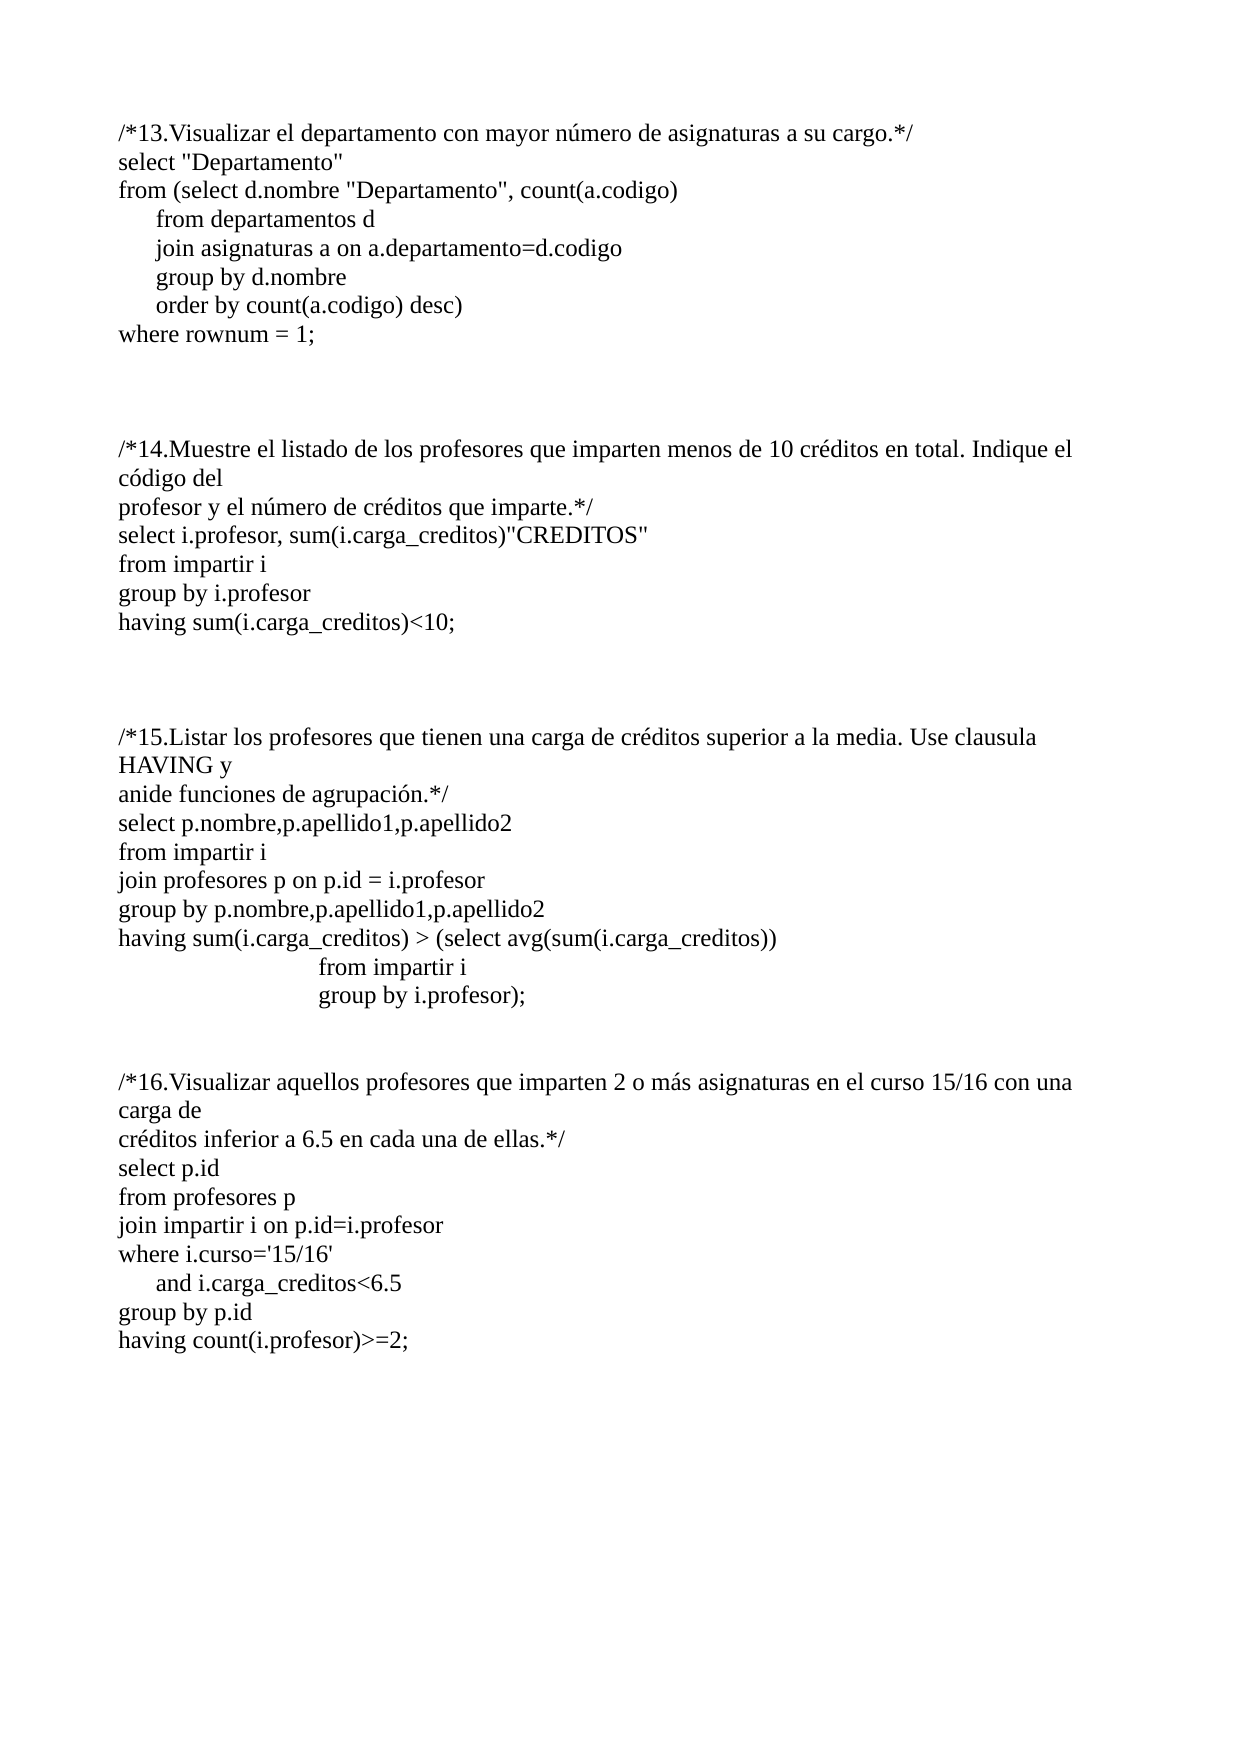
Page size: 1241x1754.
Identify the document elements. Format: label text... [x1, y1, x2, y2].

text group by p.id [118, 1297, 1122, 1326]
text having sum(i.carga_creditos) > (select avg(sum(i.carga_creditos)) [118, 923, 1122, 952]
text join profesores p on p.id = i.profesor [118, 866, 1122, 894]
text and i.carga_creditos<6.5 [118, 1268, 1122, 1297]
text select p.nombre,p.apellido1,p.apellido2 [118, 808, 1122, 837]
text group by i.profesor); [118, 981, 1122, 1009]
text créditos inferior a 6.5 en cada una de ellas.*/ [118, 1124, 1122, 1153]
text /*15.Listar los profesores que tienen una carga de créditos superior a la media. Use clausula HAVING y [118, 722, 1122, 779]
text join impartir i on p.id=i.profesor [118, 1211, 1122, 1239]
text group by d.nombre [118, 262, 1122, 291]
text from impartir i [118, 549, 1122, 578]
text from impartir i [118, 837, 1122, 866]
text where i.curso='15/16' [118, 1239, 1122, 1268]
text from departamentos d [118, 204, 1122, 233]
text from (select d.nombre "Departamento", count(a.codigo) [118, 176, 1122, 204]
text from impartir i [118, 952, 1122, 981]
text having count(i.profesor)>=2; [118, 1326, 1122, 1354]
text order by count(a.codigo) desc) [118, 291, 1122, 319]
text group by p.nombre,p.apellido1,p.apellido2 [118, 894, 1122, 923]
text anide funciones de agrupación.*/ [118, 779, 1122, 808]
text profesor y el número de créditos que imparte.*/ [118, 492, 1122, 521]
text from profesores p [118, 1182, 1122, 1211]
text group by i.profesor [118, 578, 1122, 607]
text select p.id [118, 1153, 1122, 1182]
text select i.profesor, sum(i.carga_creditos)"CREDITOS" [118, 521, 1122, 549]
text where rownum = 1; [118, 319, 1122, 348]
text join asignaturas a on a.departamento=d.codigo [118, 233, 1122, 262]
text having sum(i.carga_creditos)<10; [118, 607, 1122, 636]
text /*16.Visualizar aquellos profesores que imparten 2 o más asignaturas en el curso 15/16 con una carga de [118, 1067, 1122, 1124]
text /*13.Visualizar el departamento con mayor número de asignaturas a su cargo.*/ [118, 118, 1122, 147]
text select "Departamento" [118, 147, 1122, 176]
text /*14.Muestre el listado de los profesores que imparten menos de 10 créditos en total. Indique el código del [118, 434, 1122, 492]
